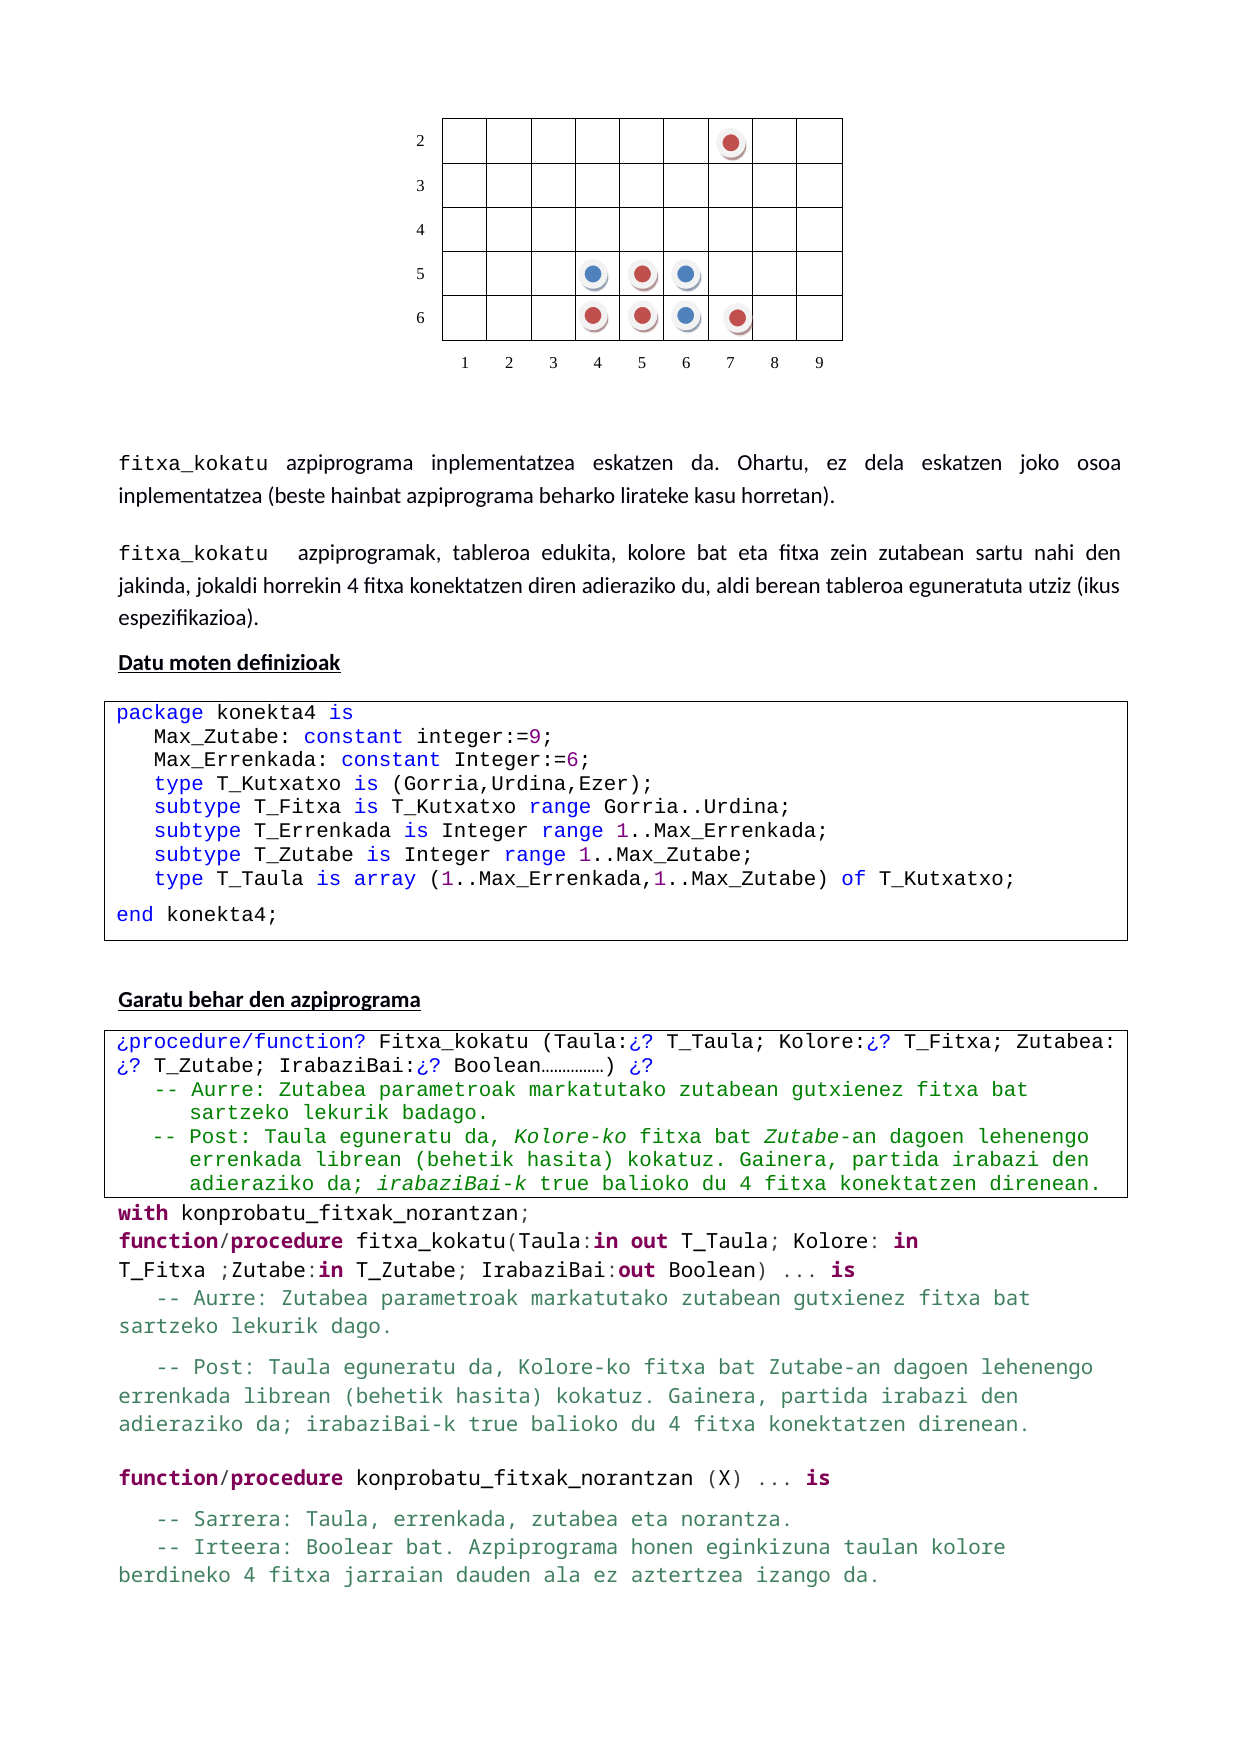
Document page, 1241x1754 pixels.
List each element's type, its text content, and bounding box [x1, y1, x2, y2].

table_cell [709, 208, 752, 251]
table_cell [487, 119, 531, 162]
table_cell [797, 296, 842, 339]
table_header package konekta4 is Max_Zutabe: constant integer:=9; Max_Errenkada: constant Integer:=6; type T_Kutxatxo is (Gorria,Urdina,Ezer); subtype T_Fitxa is T_Kutxatxo range Gorria..Urdina; subtype T_Errenkada is Integer range 1..Max_Errenkada; subtype T_Zutabe is Integer range 1..Max_Zutabe; type T_Taula is array (1..Max_Errenkada,1..Max_Zutabe) of T_Kutxatxo; end konekta4; [105, 702, 1127, 940]
table_cell [487, 164, 531, 207]
table_cell [664, 164, 708, 207]
table_cell [532, 119, 575, 162]
table_cell 4 [575, 341, 619, 384]
text function/procedure fitxa_kokatu(Taula:in out T_Taula; Kolore: in T_Fitxa ;Zutabe:in T_Zutabe; IrabaziBai:out Boolean) ... is [118, 1226, 1122, 1283]
table_cell [487, 252, 531, 295]
table_cell [753, 208, 796, 251]
table_cell [532, 208, 575, 251]
table_cell [532, 252, 575, 295]
table_cell 6 [398, 295, 442, 339]
table_cell [664, 119, 708, 162]
table_cell [620, 164, 663, 207]
table_cell [709, 119, 752, 162]
table_cell [664, 252, 708, 295]
table_cell [753, 119, 796, 162]
table_cell [532, 296, 575, 339]
table_cell [443, 164, 486, 207]
table_cell [576, 119, 619, 162]
table_cell [576, 164, 619, 207]
text -- Irteera: Boolear bat. Azpiprograma honen eginkizuna taulan kolore berdineko 4 fitxa jarraian dauden ala ez aztertzea izango da. [118, 1532, 1122, 1589]
table_cell [753, 296, 796, 339]
table_cell [398, 340, 442, 384]
table_cell 1 [443, 341, 487, 384]
text function/procedure konprobatu_fitxak_norantzan (X) ... is [118, 1463, 1122, 1491]
text Garatu behar den azpiprograma [118, 986, 1122, 1013]
table_cell [443, 252, 486, 295]
table_cell [576, 208, 619, 251]
table_cell [576, 296, 619, 339]
table_cell [443, 208, 486, 251]
table_cell [620, 296, 663, 339]
table_cell 2 [487, 341, 531, 384]
table_cell [443, 119, 486, 162]
table_cell 9 [797, 341, 842, 384]
table_cell 3 [531, 341, 575, 384]
table_cell 2 [398, 118, 442, 162]
table_cell [797, 252, 842, 295]
table_cell [664, 208, 708, 251]
table_cell 5 [620, 341, 664, 384]
table_cell [797, 164, 842, 207]
table_cell [576, 252, 619, 295]
table_cell 3 [398, 163, 442, 207]
text Datu moten definizioak [118, 648, 1122, 676]
table_cell 6 [664, 341, 708, 384]
table_cell [620, 208, 663, 251]
table_cell 8 [753, 341, 797, 384]
table_cell [620, 252, 663, 295]
table_header ¿procedure/function? Fitxa_kokatu (Taula:¿? T_Taula; Kolore:¿? T_Fitxa; Zutabea:¿? T_Zutabe; IrabaziBai:¿? Boolean……………) ¿? -- Aurre: Zutabea parametroak markatutako zutabean gutxienez fitxa bat sartzeko lekurik badago. -- Post: Taula eguneratu da, Kolore-ko fitxa bat Zutabe-an dagoen lehenengo errenkada librean (behetik hasita) kokatuz. Gainera, partida irabazi den adieraziko da; irabaziBai-k true balioko du 4 fitxa konektatzen direnean. [105, 1031, 1127, 1197]
table_cell [709, 252, 752, 295]
table_cell [797, 208, 842, 251]
table_cell [709, 296, 752, 339]
table_cell [532, 164, 575, 207]
table_cell [709, 164, 752, 207]
table_cell 5 [398, 251, 442, 295]
table_cell [443, 296, 486, 339]
table_cell [620, 119, 663, 162]
table_cell [487, 208, 531, 251]
text fitxa_kokatu azpiprogramak, tableroa edukita, kolore bat eta fitxa zein zutabean sartu nahi den jakinda, jokaldi horrekin 4 fitxa konektatzen diren adieraziko du, aldi berean tableroa eguneratuta utziz (ikus espezifikazioa). [118, 538, 1122, 631]
text -- Post: Taula eguneratu da, Kolore-ko fitxa bat Zutabe-an dagoen lehenengo errenkada librean (behetik hasita) kokatuz. Gainera, partida irabazi den adieraziko da; irabaziBai-k true balioko du 4 fitxa konektatzen direnean. [118, 1352, 1122, 1438]
table_cell 4 [398, 207, 442, 251]
table_cell [797, 119, 842, 162]
text fitxa_kokatu azpiprograma inplementatzea eskatzen da. Ohartu, ez dela eskatzen joko osoa inplementatzea (beste hainbat azpiprograma beharko lirateke kasu horretan). [118, 448, 1122, 509]
text -- Sarrera: Taula, errenkada, zutabea eta norantza. [118, 1504, 1122, 1532]
text with konprobatu_fitxak_norantzan; [118, 1198, 1122, 1226]
table_cell [664, 296, 708, 339]
table_cell 7 [708, 341, 752, 384]
table_cell [753, 164, 796, 207]
table_cell [753, 252, 796, 295]
text -- Aurre: Zutabea parametroak markatutako zutabean gutxienez fitxa bat sartzeko lekurik dago. [118, 1283, 1122, 1340]
table_cell [487, 296, 531, 339]
